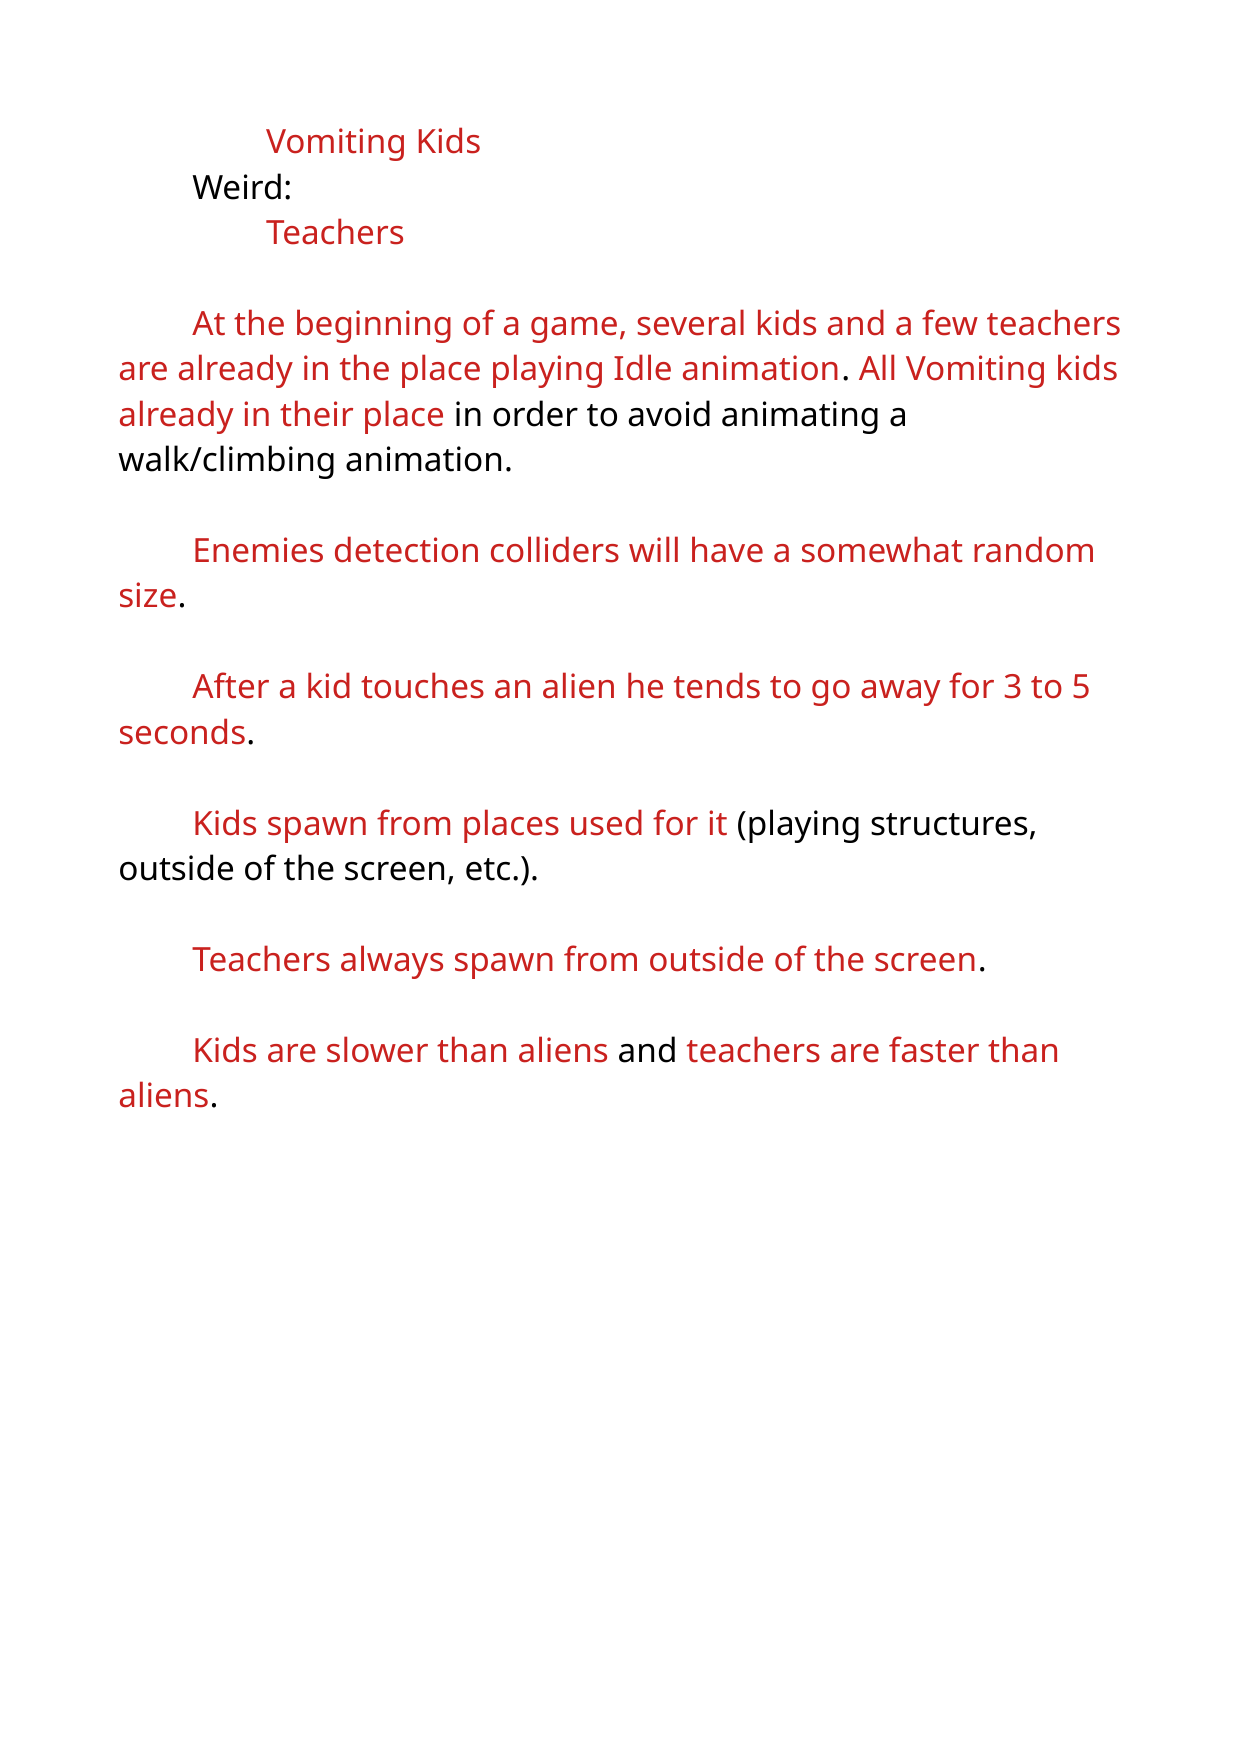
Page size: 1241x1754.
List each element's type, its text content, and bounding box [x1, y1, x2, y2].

text Teachers [118, 209, 1122, 254]
text Teachers always spawn from outside of the screen. [118, 936, 1122, 981]
text Enemies detection colliders will have a somewhat random size. [118, 527, 1122, 618]
text At the beginning of a game, several kids and a few teachers are already in the place playing Idle animation. All Vomiting kids already in their place in order to avoid animating a walk/climbing animation. [118, 300, 1122, 481]
text Kids are slower than aliens and teachers are faster than aliens. [118, 1026, 1122, 1117]
text Kids spawn from places used for it (playing structures, outside of the screen, etc.). [118, 799, 1122, 890]
text Weird: [118, 163, 1122, 209]
text After a kid touches an alien he tends to go away for 3 to 5 seconds. [118, 663, 1122, 754]
text Vomiting Kids [118, 118, 1122, 163]
